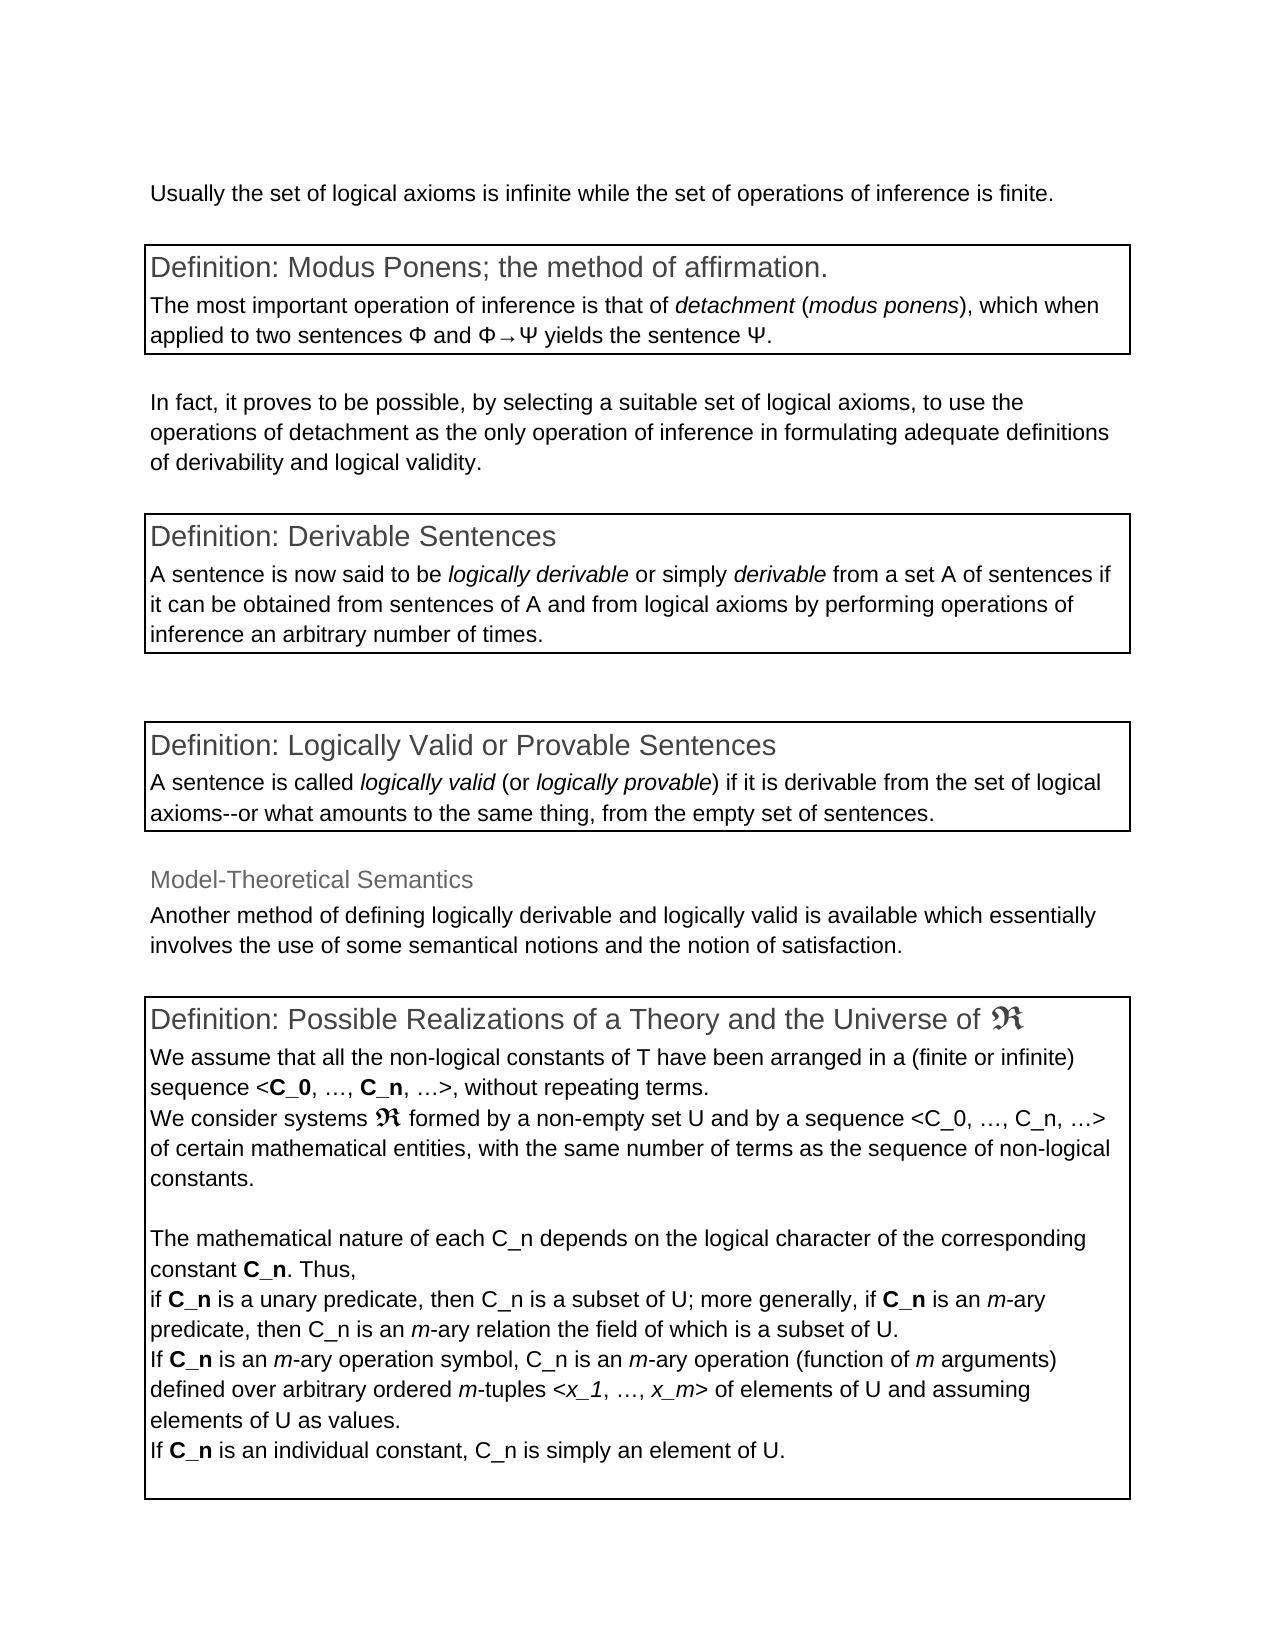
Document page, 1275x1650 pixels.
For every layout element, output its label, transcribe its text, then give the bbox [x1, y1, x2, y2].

text In fact, it proves to be possible, by selecting a suitable set of logical axioms, to use the operations of detachment as the only operation of inference in formulating adequate definitions of derivability and logical validity. [150, 389, 1125, 476]
subtitle Definition: Possible Realizations of a Theory and the Universe of 𝕽 [146, 998, 1129, 1036]
text We assume that all the non-logical constants of T have been arranged in a (finite or infinite) sequence <C_0, …, C_n, …>, without repeating terms. [146, 1038, 1129, 1098]
text if C_n is a unary predicate, then C_n is a subset of U; more generally, if C_n is an m-ary predicate, then C_n is an m-ary relation the field of which is a subset of U. [146, 1279, 1129, 1340]
text We consider systems 𝕽 formed by a non-empty set U and by a sequence <C_0, …, C_n, …> of certain mathematical entities, with the same number of terms as the sequence of non-logical constants. [146, 1098, 1129, 1191]
text Usually the set of logical axioms is infinite while the set of operations of inference is finite. [150, 180, 1125, 207]
text Another method of defining logically derivable and logically valid is available which essentially involves the use of some semantical notions and the notion of satisfaction. [150, 902, 1125, 959]
text The most important operation of inference is that of detachment (modus ponens), which when applied to two sentences Φ and Φ→Ψ yields the sentence Ψ. [146, 286, 1129, 353]
text A sentence is called logically valid (or logically provable) if it is derivable from the set of logical axioms--or what amounts to the same thing, from the empty set of sentences. [146, 763, 1129, 830]
text A sentence is now said to be logically derivable or simply derivable from a set A of sentences if it can be obtained from sentences of A and from logical axioms by performing operations of inference an arbitrary number of times. [146, 554, 1129, 652]
text If C_n is an m-ary operation symbol, C_n is an m-ary operation (function of m arguments) defined over arbitrary ordered m-tuples <x_1, …, x_m> of elements of U and assuming elements of U as values. [146, 1340, 1129, 1431]
subtitle Model-Theoretical Semantics [150, 865, 1125, 894]
text If C_n is an individual constant, C_n is simply an element of U. [146, 1431, 1129, 1463]
text The mathematical nature of each C_n depends on the logical character of the corresponding constant C_n. Thus, [146, 1219, 1129, 1279]
subtitle Definition: Derivable Sentences [146, 515, 1129, 552]
subtitle Definition: Logically Valid or Provable Sentences [146, 723, 1129, 761]
subtitle Definition: Modus Ponens; the method of affirmation. [146, 246, 1129, 283]
